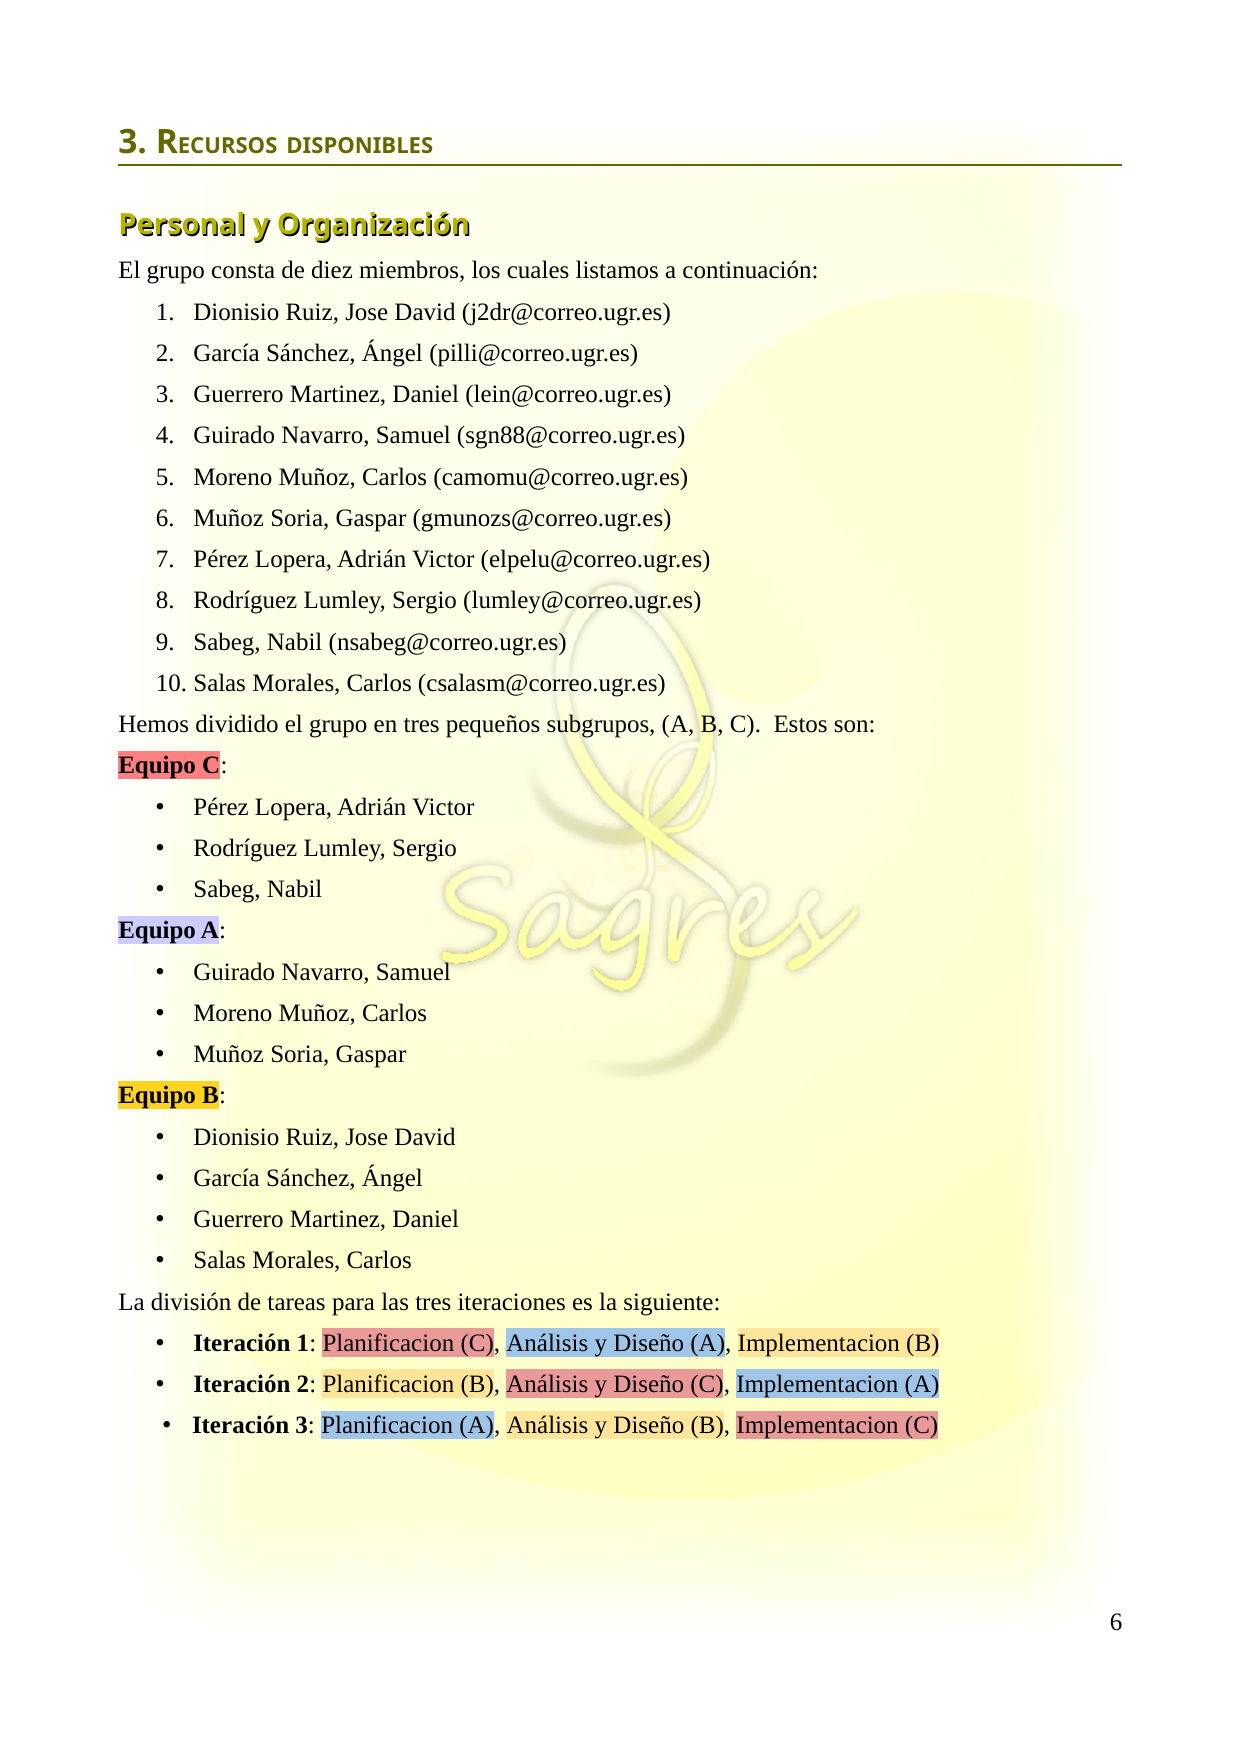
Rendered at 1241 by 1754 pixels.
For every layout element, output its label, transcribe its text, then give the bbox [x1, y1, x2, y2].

subtitle Personal y Organización [118, 203, 1122, 243]
list García Sánchez, Ángel [156, 1163, 1122, 1192]
picture [118, 1109, 1122, 1287]
list Pérez Lopera, Adrián Victor [156, 792, 1122, 821]
list Salas Morales, Carlos [156, 1246, 1122, 1274]
list Dionisio Ruiz, Jose David [156, 1122, 1122, 1151]
picture [118, 738, 1122, 751]
picture [118, 779, 1122, 916]
subtitle 3. Recursos disponibles [118, 118, 1122, 164]
picture [118, 944, 1122, 1081]
list Muñoz Soria, Gaspar [156, 1039, 1122, 1068]
list Iteración 1: Planificacion (C), Análisis y Diseño (A), Implementacion (B) [156, 1328, 1122, 1357]
list Dionisio Ruiz, Jose David (j2dr@correo.ugr.es) [156, 297, 1122, 326]
text Equipo B: [118, 1081, 1122, 1109]
list García Sánchez, Ángel (pilli@correo.ugr.es) [156, 338, 1122, 367]
list Rodríguez Lumley, Sergio [156, 833, 1122, 862]
list Muñoz Soria, Gaspar (gmunozs@correo.ugr.es) [156, 503, 1122, 532]
list Guirado Navarro, Samuel [156, 957, 1122, 986]
picture [118, 284, 1122, 709]
list Salas Morales, Carlos (csalasm@correo.ugr.es) [156, 668, 1122, 697]
text Hemos dividido el grupo en tres pequeños subgrupos, (A, B, C). Estos son: [118, 709, 1122, 738]
list Iteración 3: Planificacion (A), Análisis y Diseño (B), Implementacion (C) [162, 1411, 1122, 1439]
list Rodríguez Lumley, Sergio (lumley@correo.ugr.es) [156, 586, 1122, 614]
picture [118, 1316, 1122, 1636]
list Sabeg, Nabil (nsabeg@correo.ugr.es) [156, 627, 1122, 656]
list Moreno Muñoz, Carlos (camomu@correo.ugr.es) [156, 462, 1122, 491]
list Moreno Muñoz, Carlos [156, 998, 1122, 1027]
list Sabeg, Nabil [156, 874, 1122, 903]
list Guerrero Martinez, Daniel [156, 1204, 1122, 1233]
text La división de tareas para las tres iteraciones es la siguiente: [118, 1287, 1122, 1316]
list Guerrero Martinez, Daniel (lein@correo.ugr.es) [156, 379, 1122, 408]
list Iteración 2: Planificacion (B), Análisis y Diseño (C), Implementacion (A) [156, 1369, 1122, 1398]
list Guirado Navarro, Samuel (sgn88@correo.ugr.es) [156, 421, 1122, 449]
text Equipo A: [118, 916, 1122, 944]
text Equipo C: [118, 751, 1122, 779]
picture [118, 166, 1122, 203]
picture [118, 243, 1122, 256]
text El grupo consta de diez miembros, los cuales listamos a continuación: [118, 256, 1122, 284]
list Pérez Lopera, Adrián Victor (elpelu@correo.ugr.es) [156, 544, 1122, 573]
